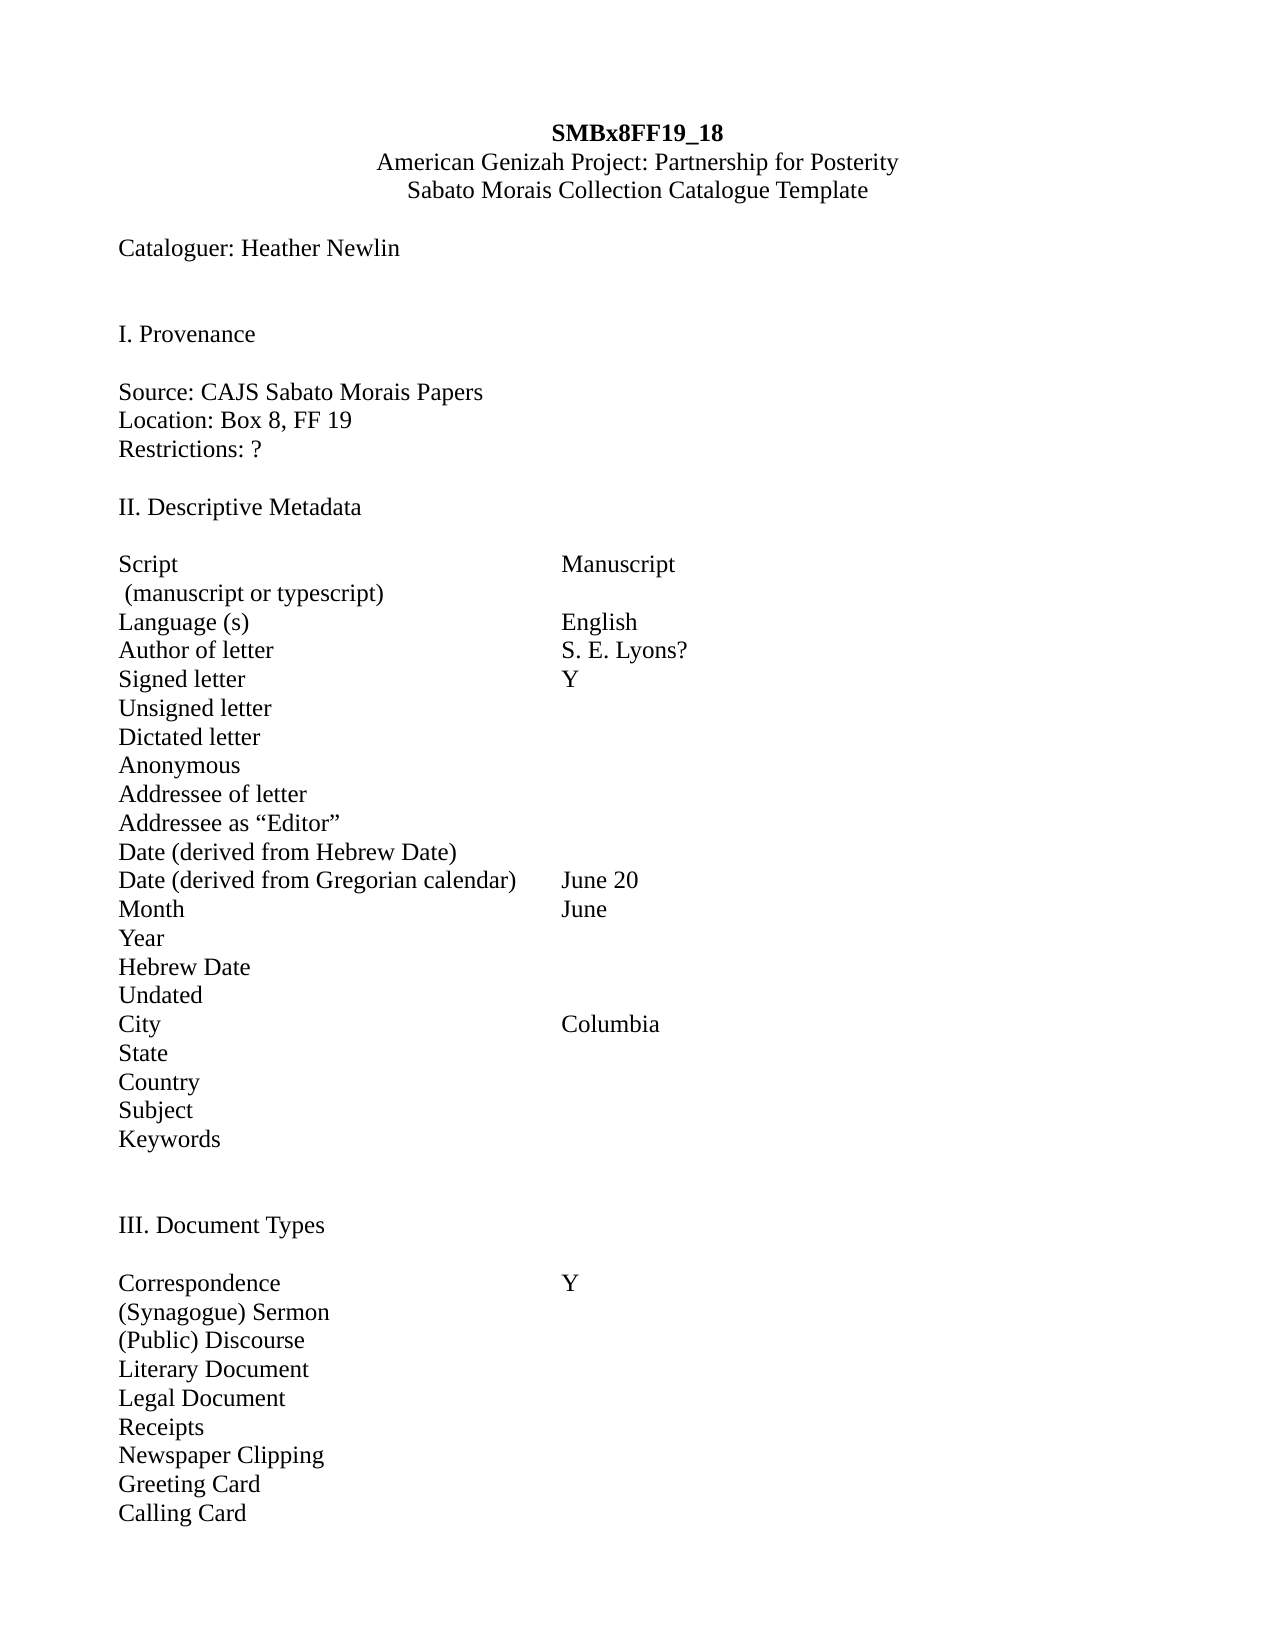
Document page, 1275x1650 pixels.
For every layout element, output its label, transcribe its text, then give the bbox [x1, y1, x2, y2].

text Legal Document [118, 1383, 1157, 1412]
text Unsigned letter [118, 693, 1157, 722]
text Author of letter S. E. Lyons? [118, 636, 1157, 664]
text Restrictions: ? [118, 434, 1157, 463]
text Literary Document [118, 1354, 1157, 1383]
text Addressee of letter [118, 779, 1157, 808]
text Receipts [118, 1412, 1157, 1441]
text Month June [118, 894, 1157, 923]
text Date (derived from Gregorian calendar) June 20 [118, 866, 1157, 894]
text Country [118, 1067, 1157, 1096]
text Subject [118, 1096, 1157, 1124]
text Cataloguer: Heather Newlin [118, 233, 1157, 262]
text Keywords [118, 1124, 1157, 1153]
text Newspaper Clipping [118, 1441, 1157, 1469]
text Source: CAJS Sabato Morais Papers [118, 377, 1157, 406]
text (manuscript or typescript) [118, 578, 1157, 607]
text Dictated letter [118, 722, 1157, 751]
text Anonymous [118, 751, 1157, 779]
text Year [118, 923, 1157, 952]
text Greeting Card [118, 1469, 1157, 1498]
text American Genizah Project: Partnership for Posterity [118, 147, 1157, 176]
text (Synagogue) Sermon [118, 1297, 1157, 1326]
text I. Provenance [118, 319, 1157, 348]
text Signed letter Y [118, 664, 1157, 693]
text (Public) Discourse [118, 1326, 1157, 1354]
text Date (derived from Hebrew Date) [118, 837, 1157, 866]
text State [118, 1038, 1157, 1067]
text Script Manuscript [118, 549, 1157, 578]
text Language (s) English [118, 607, 1157, 636]
text Correspondence Y [118, 1268, 1157, 1297]
text Sabato Morais Collection Catalogue Template [118, 176, 1157, 204]
text Hebrew Date [118, 952, 1157, 981]
text II. Descriptive Metadata [118, 492, 1157, 521]
text III. Document Types [118, 1211, 1157, 1239]
text Calling Card [118, 1498, 1157, 1527]
text Undated [118, 981, 1157, 1009]
text Location: Box 8, FF 19 [118, 406, 1157, 434]
text City Columbia [118, 1009, 1157, 1038]
text Addressee as “Editor” [118, 808, 1157, 837]
text SMBx8FF19_18 [118, 118, 1157, 147]
